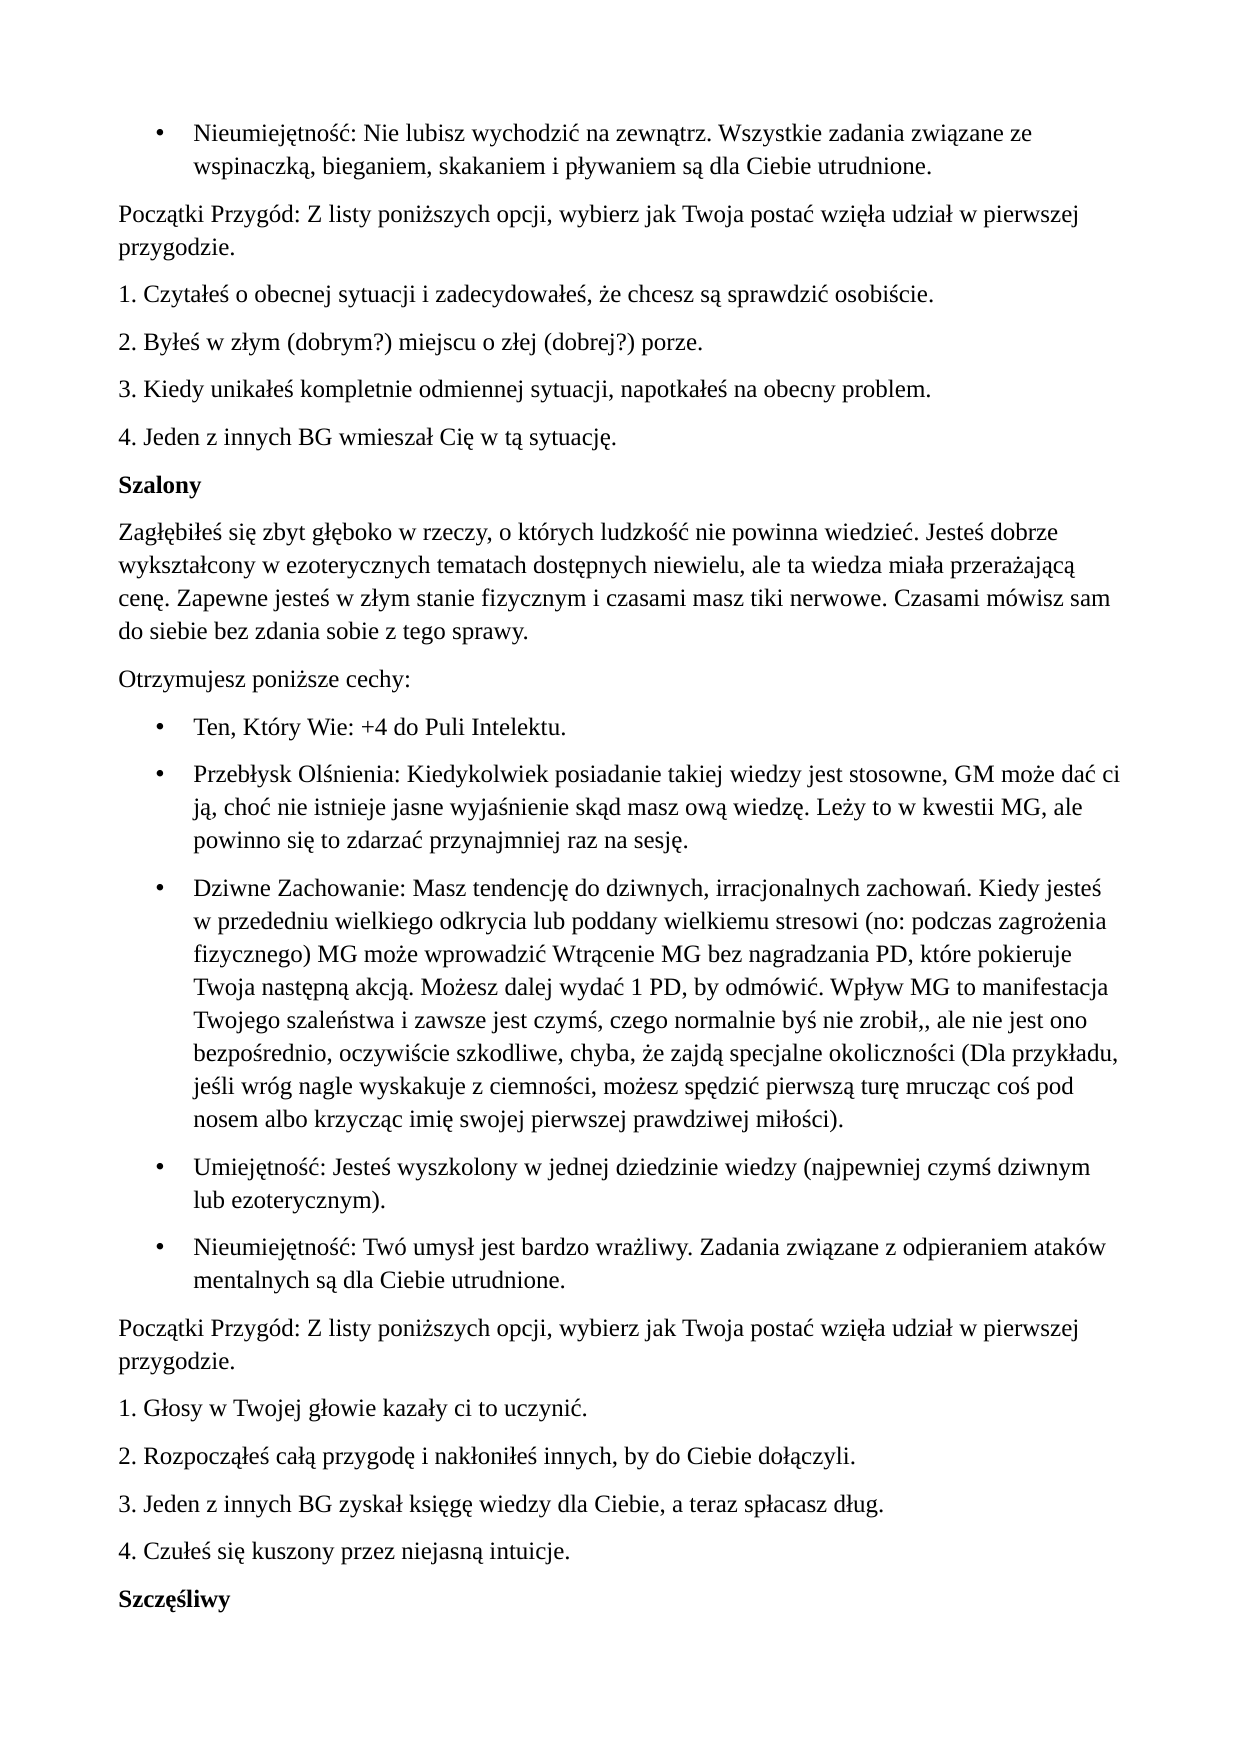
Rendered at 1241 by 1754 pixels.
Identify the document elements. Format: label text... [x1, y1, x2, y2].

list Dziwne Zachowanie: Masz tendencję do dziwnych, irracjonalnych zachowań. Kiedy jesteś w przededniu wielkiego odkrycia lub poddany wielkiemu stresowi (no: podczas zagrożenia fizycznego) MG może wprowadzić Wtrącenie MG bez nagradzania PD, które pokieruje Twoja następną akcją. Możesz dalej wydać 1 PD, by odmówić. Wpływ MG to manifestacja Twojego szaleństwa i zawsze jest czymś, czego normalnie byś nie zrobił,, ale nie jest ono bezpośrednio, oczywiście szkodliwe, chyba, że zajdą specjalne okoliczności (Dla przykładu, jeśli wróg nagle wyskakuje z ciemności, możesz spędzić pierwszą turę mrucząc coś pod nosem albo krzycząc imię swojej pierwszej prawdziwej miłości). [156, 873, 1122, 1133]
text 4. Czułeś się kuszony przez niejasną intuicje. [118, 1536, 1122, 1565]
text Szczęśliwy [118, 1584, 1122, 1613]
list Ten, Który Wie: +4 do Puli Intelektu. [156, 712, 1122, 740]
list Umiejętność: Jesteś wyszkolony w jednej dziedzinie wiedzy (najpewniej czymś dziwnym lub ezoterycznym). [156, 1152, 1122, 1213]
text 3. Jeden z innych BG zyskał księgę wiedzy dla Ciebie, a teraz spłacasz dług. [118, 1489, 1122, 1517]
text 4. Jeden z innych BG wmieszał Cię w tą sytuację. [118, 422, 1122, 451]
text Początki Przygód: Z listy poniższych opcji, wybierz jak Twoja postać wzięła udział w pierwszej przygodzie. [118, 199, 1122, 261]
list Nieumiejętność: Nie lubisz wychodzić na zewnątrz. Wszystkie zadania związane ze wspinaczką, bieganiem, skakaniem i pływaniem są dla Ciebie utrudnione. [156, 118, 1122, 180]
text Szalony [118, 470, 1122, 498]
text Otrzymujesz poniższe cechy: [118, 664, 1122, 693]
text 2. Byłeś w złym (dobrym?) miejscu o złej (dobrej?) porze. [118, 327, 1122, 356]
list Nieumiejętność: Twó umysł jest bardzo wrażliwy. Zadania związane z odpieraniem ataków mentalnych są dla Ciebie utrudnione. [156, 1232, 1122, 1294]
text 1. Głosy w Twojej głowie kazały ci to uczynić. [118, 1393, 1122, 1422]
list Przebłysk Olśnienia: Kiedykolwiek posiadanie takiej wiedzy jest stosowne, GM może dać ci ją, choć nie istnieje jasne wyjaśnienie skąd masz ową wiedzę. Leży to w kwestii MG, ale powinno się to zdarzać przynajmniej raz na sesję. [156, 759, 1122, 854]
text 1. Czytałeś o obecnej sytuacji i zadecydowałeś, że chcesz są sprawdzić osobiście. [118, 279, 1122, 308]
text Zagłębiłeś się zbyt głęboko w rzeczy, o których ludzkość nie powinna wiedzieć. Jesteś dobrze wykształcony w ezoterycznych tematach dostępnych niewielu, ale ta wiedza miała przerażającą cenę. Zapewne jesteś w złym stanie fizycznym i czasami masz tiki nerwowe. Czasami mówisz sam do siebie bez zdania sobie z tego sprawy. [118, 517, 1122, 645]
text Początki Przygód: Z listy poniższych opcji, wybierz jak Twoja postać wzięła udział w pierwszej przygodzie. [118, 1313, 1122, 1375]
text 2. Rozpocząłeś całą przygodę i nakłoniłeś innych, by do Ciebie dołączyli. [118, 1441, 1122, 1470]
text 3. Kiedy unikałeś kompletnie odmiennej sytuacji, napotkałeś na obecny problem. [118, 374, 1122, 403]
